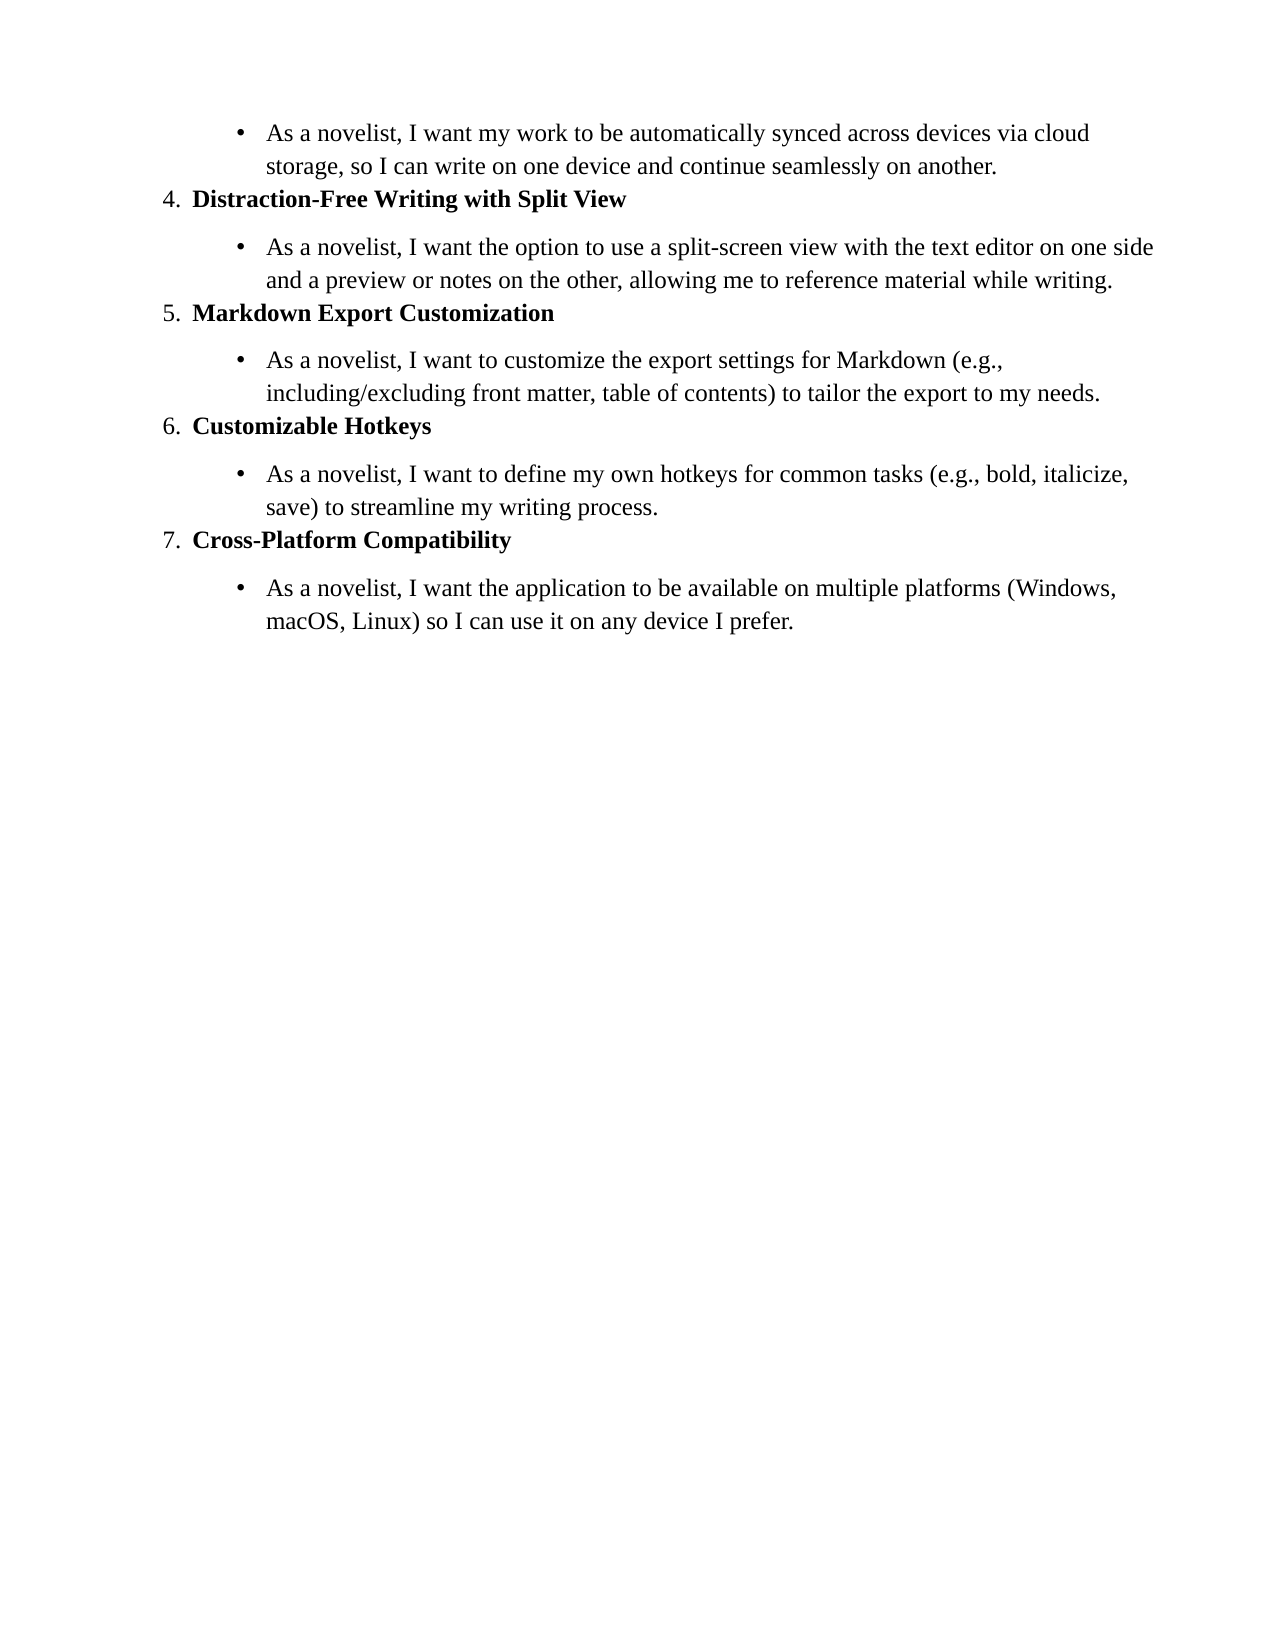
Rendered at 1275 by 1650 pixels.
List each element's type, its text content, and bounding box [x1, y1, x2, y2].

list As a novelist, I want to define my own hotkeys for common tasks (e.g., bold, italicize, save) to streamline my writing process. [236, 459, 1157, 521]
list As a novelist, I want my work to be automatically synced across devices via cloud storage, so I can write on one device and continue seamlessly on another. [236, 118, 1157, 180]
list As a novelist, I want to customize the export settings for Markdown (e.g., including/excluding front matter, table of contents) to tailor the export to my needs. [236, 345, 1157, 407]
list As a novelist, I want the application to be available on multiple platforms (Windows, macOS, Linux) so I can use it on any device I prefer. [236, 573, 1157, 634]
list As a novelist, I want the option to use a split-screen view with the text editor on one side and a preview or notes on the other, allowing me to reference material while writing. [236, 232, 1157, 293]
list Markdown Export Customization [162, 298, 1157, 327]
list Distraction-Free Writing with Split View [162, 184, 1157, 213]
list Customizable Hotkeys [162, 411, 1157, 440]
list Cross-Platform Compatibility [162, 525, 1157, 554]
